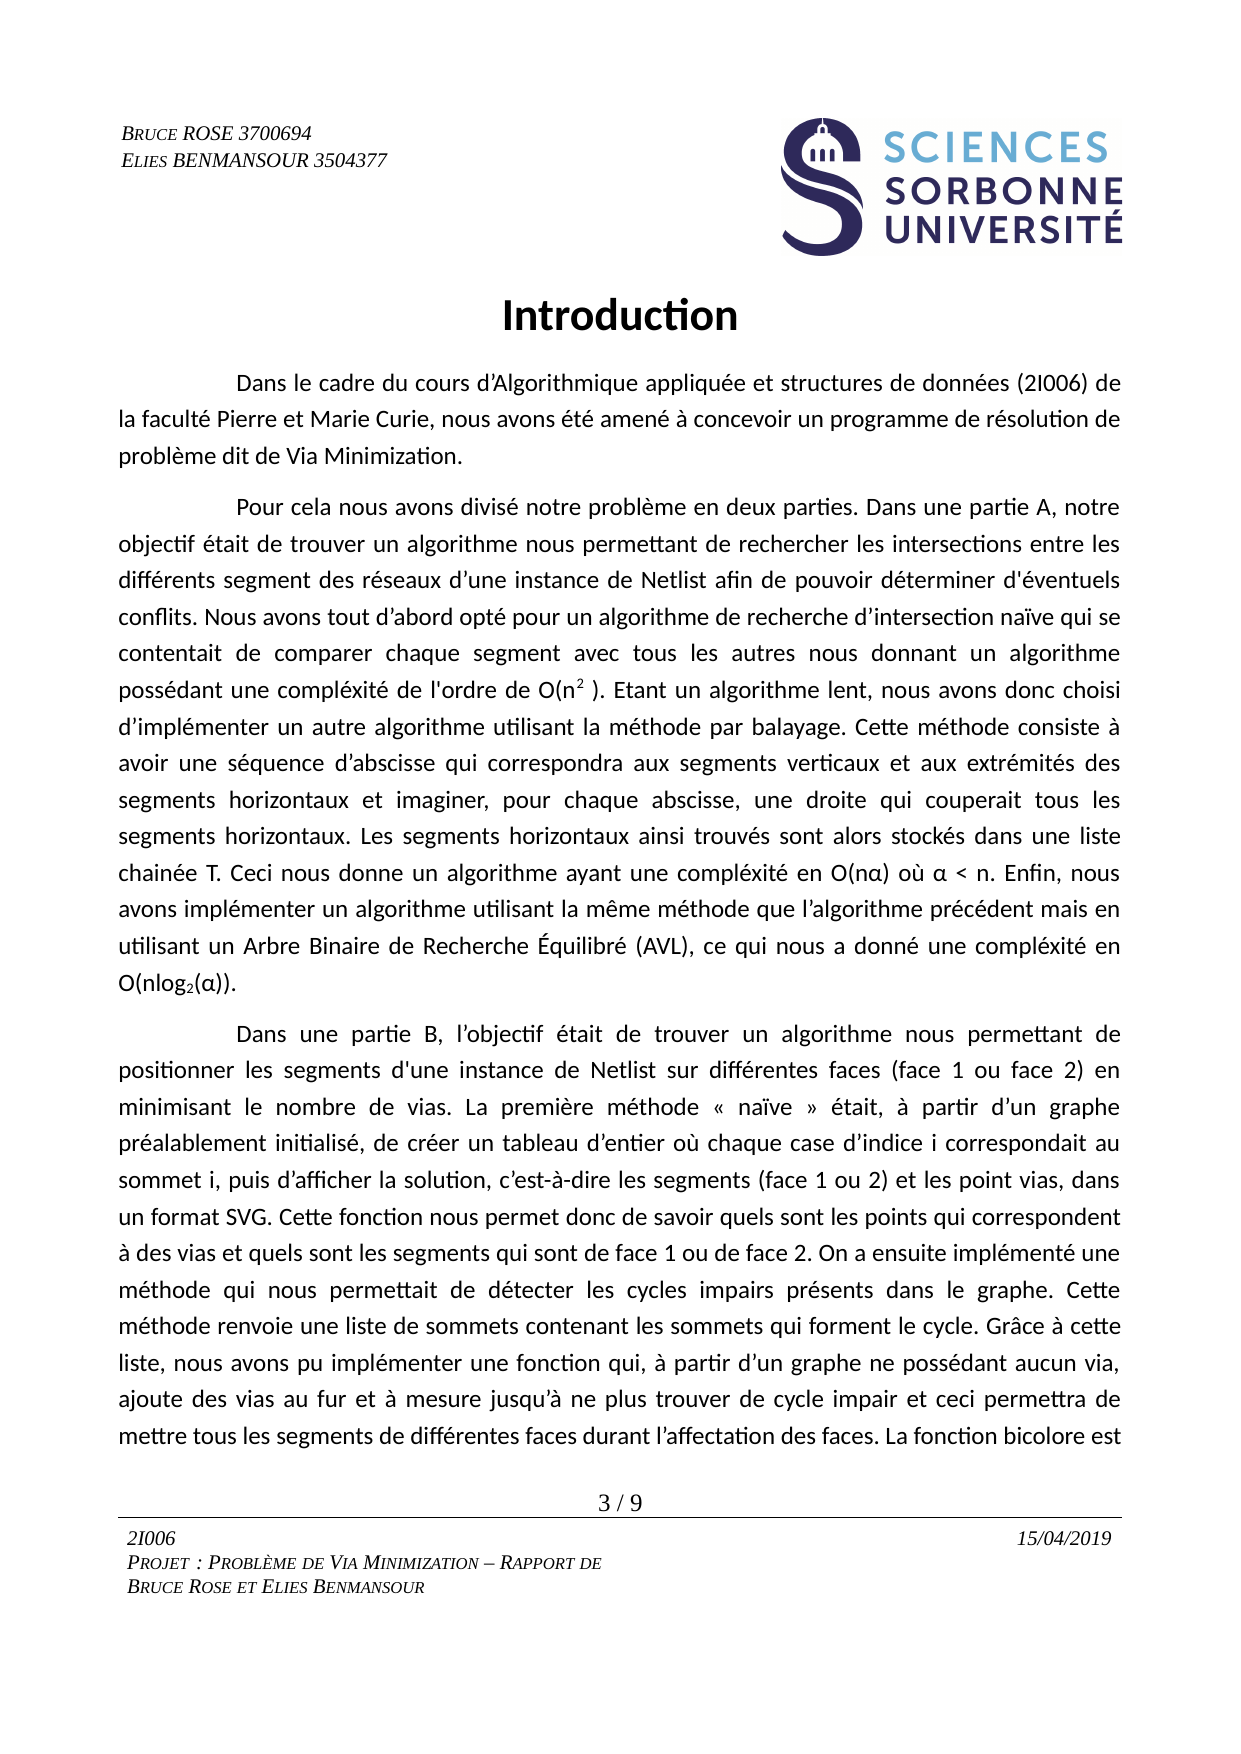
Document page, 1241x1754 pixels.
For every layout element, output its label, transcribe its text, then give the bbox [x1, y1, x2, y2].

text Dans une partie B, l’objectif était de trouver un algorithme nous permettant de positionner les segments d'une instance de Netlist sur différentes faces (face 1 ou face 2) en minimisant le nombre de vias. La première méthode « naïve » était, à partir d’un graphe préalablement initialisé, de créer un tableau d’entier où chaque case d’indice i correspondait au sommet i, puis d’afficher la solution, c’est-à-dire les segments (face 1 ou 2) et les point vias, dans un format SVG. Cette fonction nous permet donc de savoir quels sont les points qui correspondent à des vias et quels sont les segments qui sont de face 1 ou de face 2. On a ensuite implémenté une méthode qui nous permettait de détecter les cycles impairs présents dans le graphe. Cette méthode renvoie une liste de sommets contenant les sommets qui forment le cycle. Grâce à cette liste, nous avons pu implémenter une fonction qui, à partir d’un graphe ne possédant aucun via, ajoute des vias au fur et à mesure jusqu’à ne plus trouver de cycle impair et ceci permettra de mettre tous les segments de différentes faces durant l’affectation des faces. La fonction bicolore est [118, 1018, 1122, 1451]
text Introduction [118, 285, 1122, 341]
text Pour cela nous avons divisé notre problème en deux parties. Dans une partie A, notre objectif était de trouver un algorithme nous permettant de rechercher les intersections entre les différents segment des réseaux d’une instance de Netlist afin de pouvoir déterminer d'éventuels conflits. Nous avons tout d’abord opté pour un algorithme de recherche d’intersection naïve qui se contentait de comparer chaque segment avec tous les autres nous donnant un algorithme possédant une compléxité de l'ordre de O(n2 ). Etant un algorithme lent, nous avons donc choisi d’implémenter un autre algorithme utilisant la méthode par balayage. Cette méthode consiste à avoir une séquence d’abscisse qui correspondra aux segments verticaux et aux extrémités des segments horizontaux et imaginer, pour chaque abscisse, une droite qui couperait tous les segments horizontaux. Les segments horizontaux ainsi trouvés sont alors stockés dans une liste chainée T. Ceci nous donne un algorithme ayant une compléxité en O(nα) où α < n. Enfin, nous avons implémenter un algorithme utilisant la même méthode que l’algorithme précédent mais en utilisant un Arbre Binaire de Recherche Équilibré (AVL), ce qui nous a donné une compléxité en O(nlog2(α)). [118, 491, 1122, 997]
picture [781, 118, 1123, 256]
text Dans le cadre du cours d’Algorithmique appliquée et structures de données (2I006) de la faculté Pierre et Marie Curie, nous avons été amené à concevoir un programme de résolution de problème dit de Via Minimization. [118, 367, 1122, 471]
